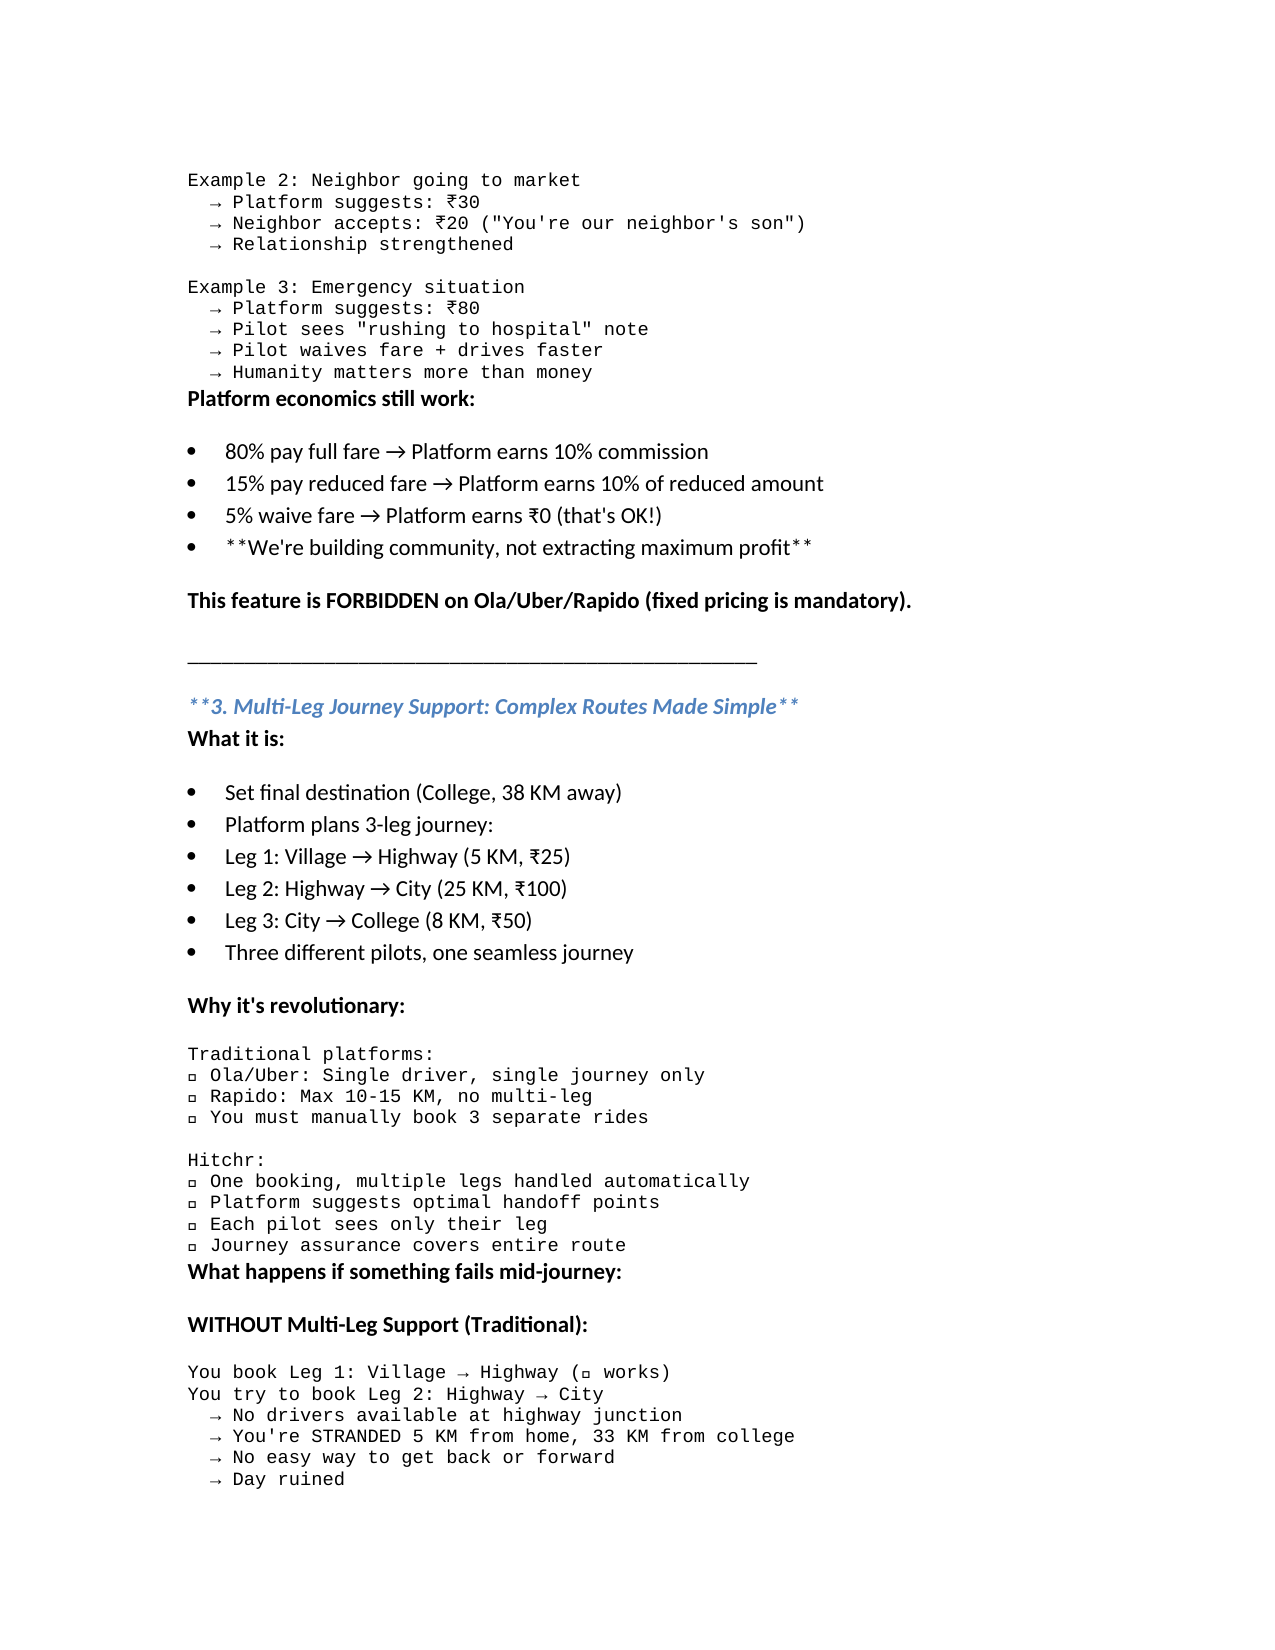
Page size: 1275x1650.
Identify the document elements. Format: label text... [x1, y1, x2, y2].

text Traditional platforms: ❌ Ola/Uber: Single driver, single journey only ❌ Rapido: Max 10-15 KM, no multi-leg ❌ You must manually book 3 separate rides Hitchr: ✅ One booking, multiple legs handled automatically ✅ Platform suggests optimal handoff points ✅ Each pilot sees only their leg ✅ Journey assurance covers entire route [187, 1044, 1087, 1257]
list Three different pilots, one seamless journey [187, 938, 1087, 967]
list Leg 3: City → College (8 KM, ₹50) [187, 906, 1087, 934]
text What it is: [187, 724, 1087, 753]
text Example 2: Neighbor going to market → Platform suggests: ₹30 → Neighbor accepts: ₹20 ("You're our neighbor's son") → Relationship strengthened Example 3: Emergency situation → Platform suggests: ₹80 → Pilot sees "rushing to hospital" note → Pilot waives fare + drives faster → Humanity matters more than money [187, 150, 1087, 384]
list 15% pay reduced fare → Platform earns 10% of reduced amount [187, 469, 1087, 497]
list Leg 1: Village → Highway (5 KM, ₹25) [187, 842, 1087, 870]
text What happens if something fails mid-journey: [187, 1257, 1087, 1285]
list Platform plans 3-leg journey: [187, 810, 1087, 838]
text Platform economics still work: [187, 384, 1087, 412]
list Leg 2: Highway → City (25 KM, ₹100) [187, 874, 1087, 902]
list **We're building community, not extracting maximum profit** [187, 533, 1087, 561]
text Why it's revolutionary: [187, 992, 1087, 1019]
subtitle **3. Multi-Leg Journey Support: Complex Routes Made Simple** [187, 692, 1087, 720]
list Set final destination (College, 38 KM away) [187, 778, 1087, 806]
text This feature is FORBIDDEN on Ola/Uber/Rapido (fixed pricing is mandatory). [187, 586, 1087, 614]
text You book Leg 1: Village → Highway (✅ works) You try to book Leg 2: Highway → City → No drivers available at highway junction → You're STRANDED 5 KM from home, 33 KM from college → No easy way to get back or forward → Day ruined [187, 1363, 1087, 1491]
list 80% pay full fare → Platform earns 10% commission [187, 437, 1087, 465]
text __________________________________________________ [187, 639, 1087, 667]
text WITHOUT Multi-Leg Support (Traditional): [187, 1310, 1087, 1338]
list 5% waive fare → Platform earns ₹0 (that's OK!) [187, 501, 1087, 529]
